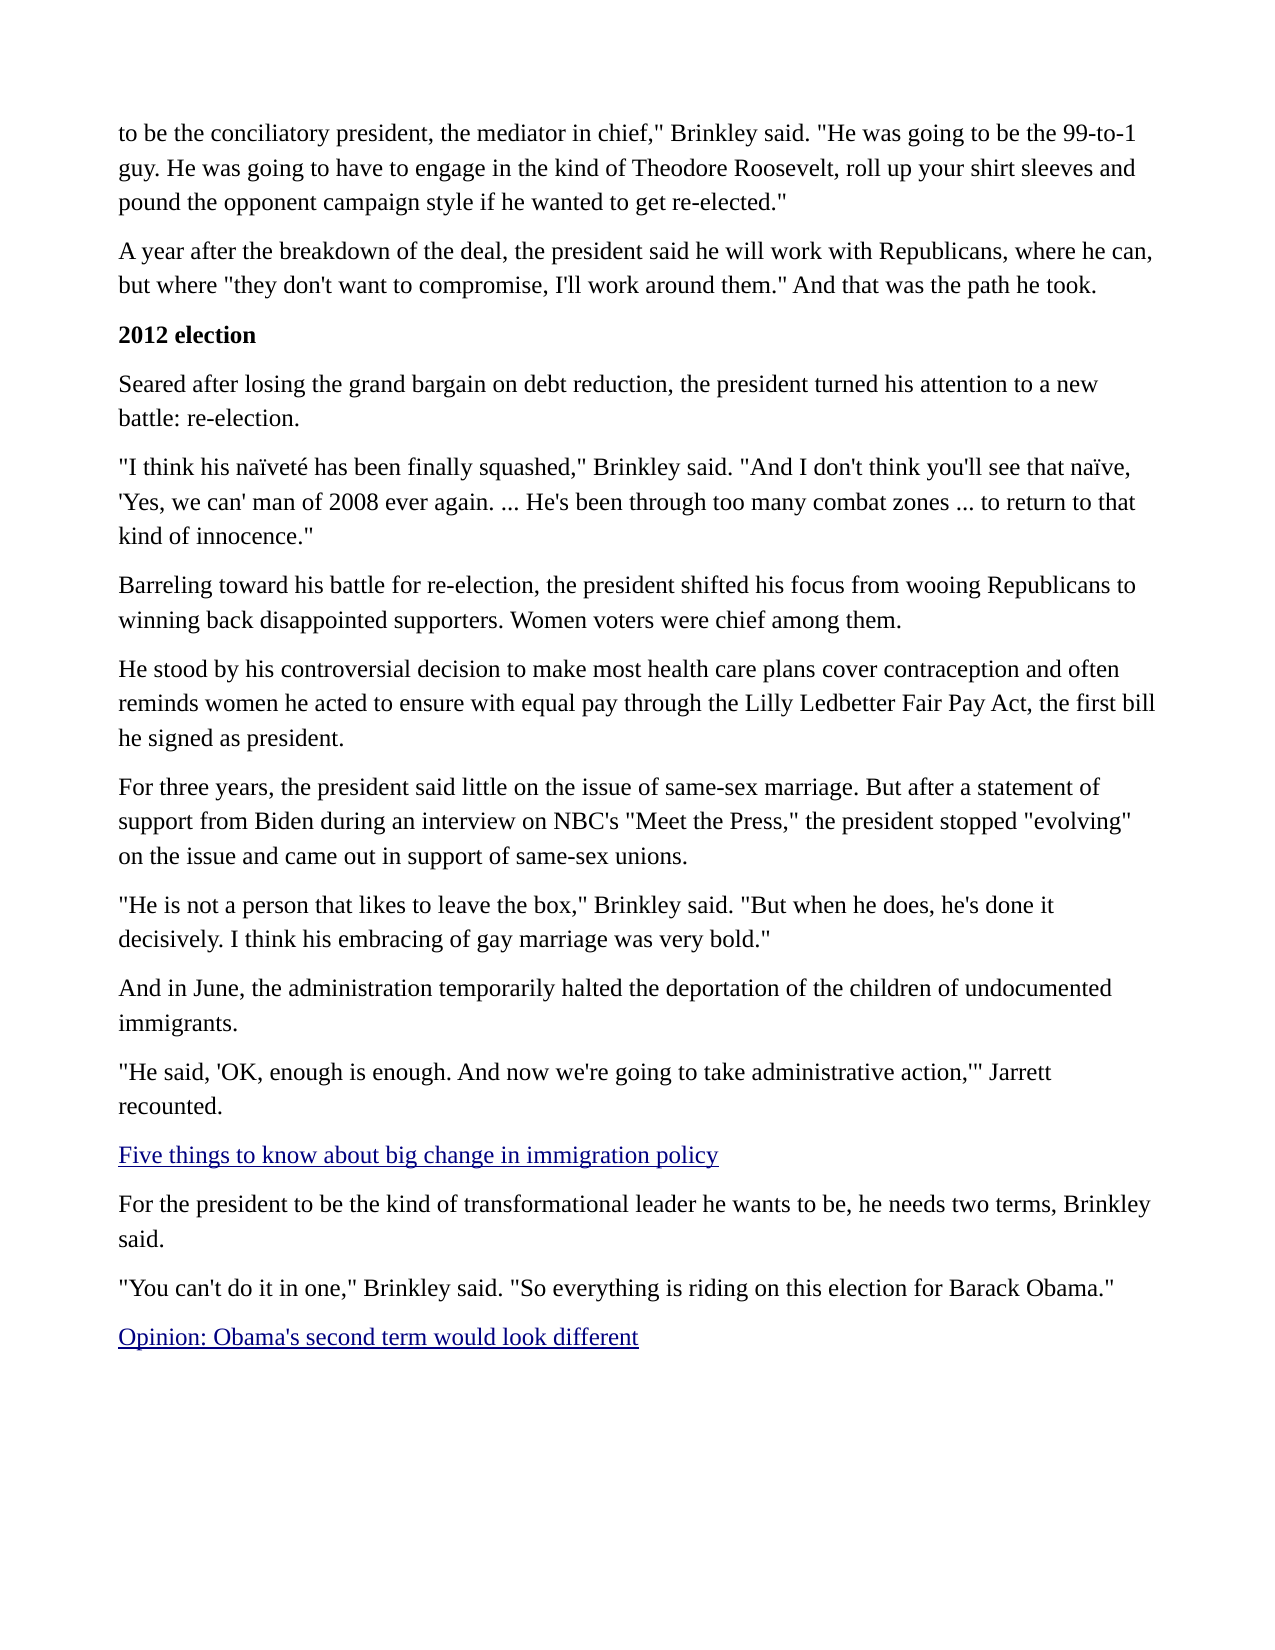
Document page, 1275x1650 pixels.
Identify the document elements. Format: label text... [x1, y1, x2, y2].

text He stood by his controversial decision to make most health care plans cover contraception and often reminds women he acted to ensure with equal pay through the Lilly Ledbetter Fair Pay Act, the first bill he signed as president. [118, 654, 1157, 752]
text "You can't do it in one," Brinkley said. "So everything is riding on this election for Barack Obama." [118, 1273, 1157, 1302]
text "He said, 'OK, enough is enough. And now we're going to take administrative action,'" Jarrett recounted. [118, 1057, 1157, 1120]
text "He is not a person that likes to leave the box," Brinkley said. "But when he does, he's done it decisively. I think his embracing of gay marriage was very bold." [118, 890, 1157, 953]
text "I think his naïveté has been finally squashed," Brinkley said. "And I don't think you'll see that naïve, 'Yes, we can' man of 2008 ever again. ... He's been through too many combat zones ... to return to that kind of innocence." [118, 452, 1157, 550]
text A year after the breakdown of the deal, the president said he will work with Republicans, where he can, but where "they don't want to compromise, I'll work around them." And that was the path he took. [118, 236, 1157, 299]
text For the president to be the kind of transformational leader he wants to be, he needs two terms, Brinkley said. [118, 1189, 1157, 1253]
text Barreling toward his battle for re-election, the president shifted his focus from wooing Republicans to winning back disappointed supporters. Women voters were chief among them. [118, 570, 1157, 633]
text Five things to know about big change in immigration policy [118, 1141, 1157, 1169]
text And in June, the administration temporarily halted the deportation of the children of undocumented immigrants. [118, 973, 1157, 1037]
text Opinion: Obama's second term would look different [118, 1322, 1157, 1351]
text 2012 election [118, 320, 1157, 348]
text For three years, the president said little on the issue of same-sex marriage. But after a statement of support from Biden during an interview on NBC's "Meet the Press," the president stopped "evolving" on the issue and came out in support of same-sex unions. [118, 772, 1157, 869]
text to be the conciliatory president, the mediator in chief," Brinkley said. "He was going to be the 99-to-1 guy. He was going to have to engage in the kind of Theodore Roosevelt, roll up your shirt sleeves and pound the opponent campaign style if he wanted to get re-elected." [118, 118, 1157, 216]
text Seared after losing the grand bargain on debt reduction, the president turned his attention to a new battle: re-election. [118, 369, 1157, 432]
